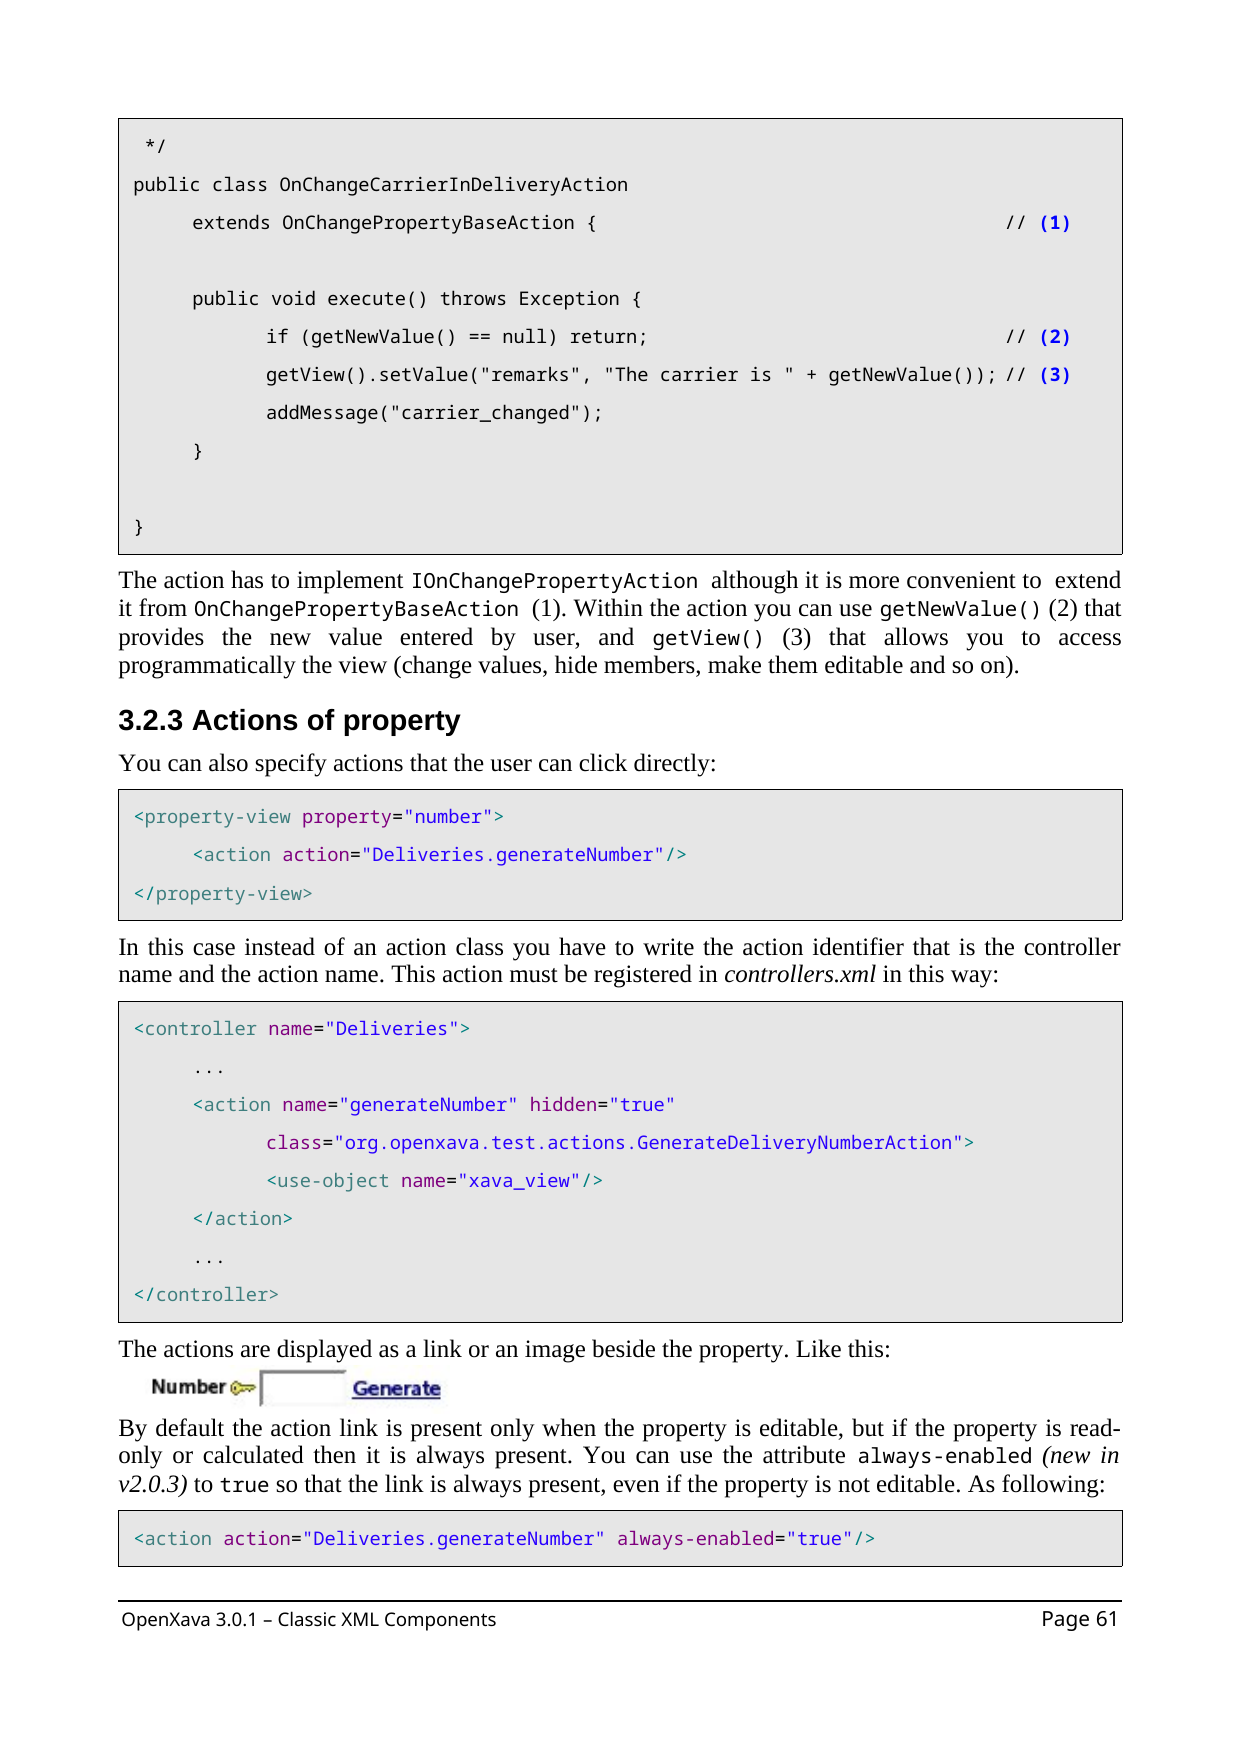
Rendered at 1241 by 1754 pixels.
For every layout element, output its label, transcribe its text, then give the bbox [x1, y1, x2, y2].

text <action name="generateNumber" hidden="true" [119, 1077, 1122, 1115]
picture [144, 1365, 450, 1414]
text The actions are displayed as a link or an image beside the property. Like this: [118, 1335, 1122, 1362]
text class="org.openxava.test.actions.GenerateDeliveryNumberAction"> [119, 1115, 1122, 1153]
text addMessage("carrier_changed"); [119, 384, 1122, 422]
text public void execute() throws Exception { [119, 270, 1122, 308]
text extends OnChangePropertyBaseAction { // (1) [119, 194, 1122, 232]
text </action> [119, 1191, 1122, 1229]
text } [119, 422, 1122, 460]
text By default the action link is present only when the property is editable, but if the property is read-only or calculated then it is always present. You can use the attribute always-enabled (new in v2.0.3) to true so that the link is always present, even if the property is not editable. As following: [118, 1375, 1122, 1498]
text ... [119, 1039, 1122, 1077]
subtitle Actions of property [118, 703, 1122, 736]
text } [119, 498, 1122, 554]
text <use-object name="xava_view"/> [119, 1153, 1122, 1191]
text <action action="Deliveries.generateNumber"/> [119, 827, 1122, 865]
text ... [119, 1229, 1122, 1267]
text */ [119, 119, 1122, 156]
text You can also specify actions that the user can click directly: [118, 749, 1122, 776]
text In this case instead of an action class you have to write the action identifier that is the controller name and the action name. This action must be registered in controllers.xml in this way: [118, 933, 1122, 988]
text if (getNewValue() == null) return; // (2) [119, 308, 1122, 346]
text </controller> [119, 1267, 1122, 1322]
text <controller name="Deliveries"> [119, 1002, 1122, 1039]
text The action has to implement IOnChangePropertyAction although it is more convenient to extend it from OnChangePropertyBaseAction (1). Within the action you can use getNewValue() (2) that provides the new value entered by user, and getView() (3) that allows you to access programmatically the view (change values, hide members, make them editable and so on). [118, 566, 1122, 678]
text </property-view> [119, 865, 1122, 920]
text <action action="Deliveries.generateNumber" always-enabled="true"/> [119, 1511, 1122, 1566]
text <property-view property="number"> [119, 790, 1122, 827]
text getView().setValue("remarks", "The carrier is " + getNewValue()); // (3) [119, 346, 1122, 384]
text public class OnChangeCarrierInDeliveryAction [119, 156, 1122, 194]
